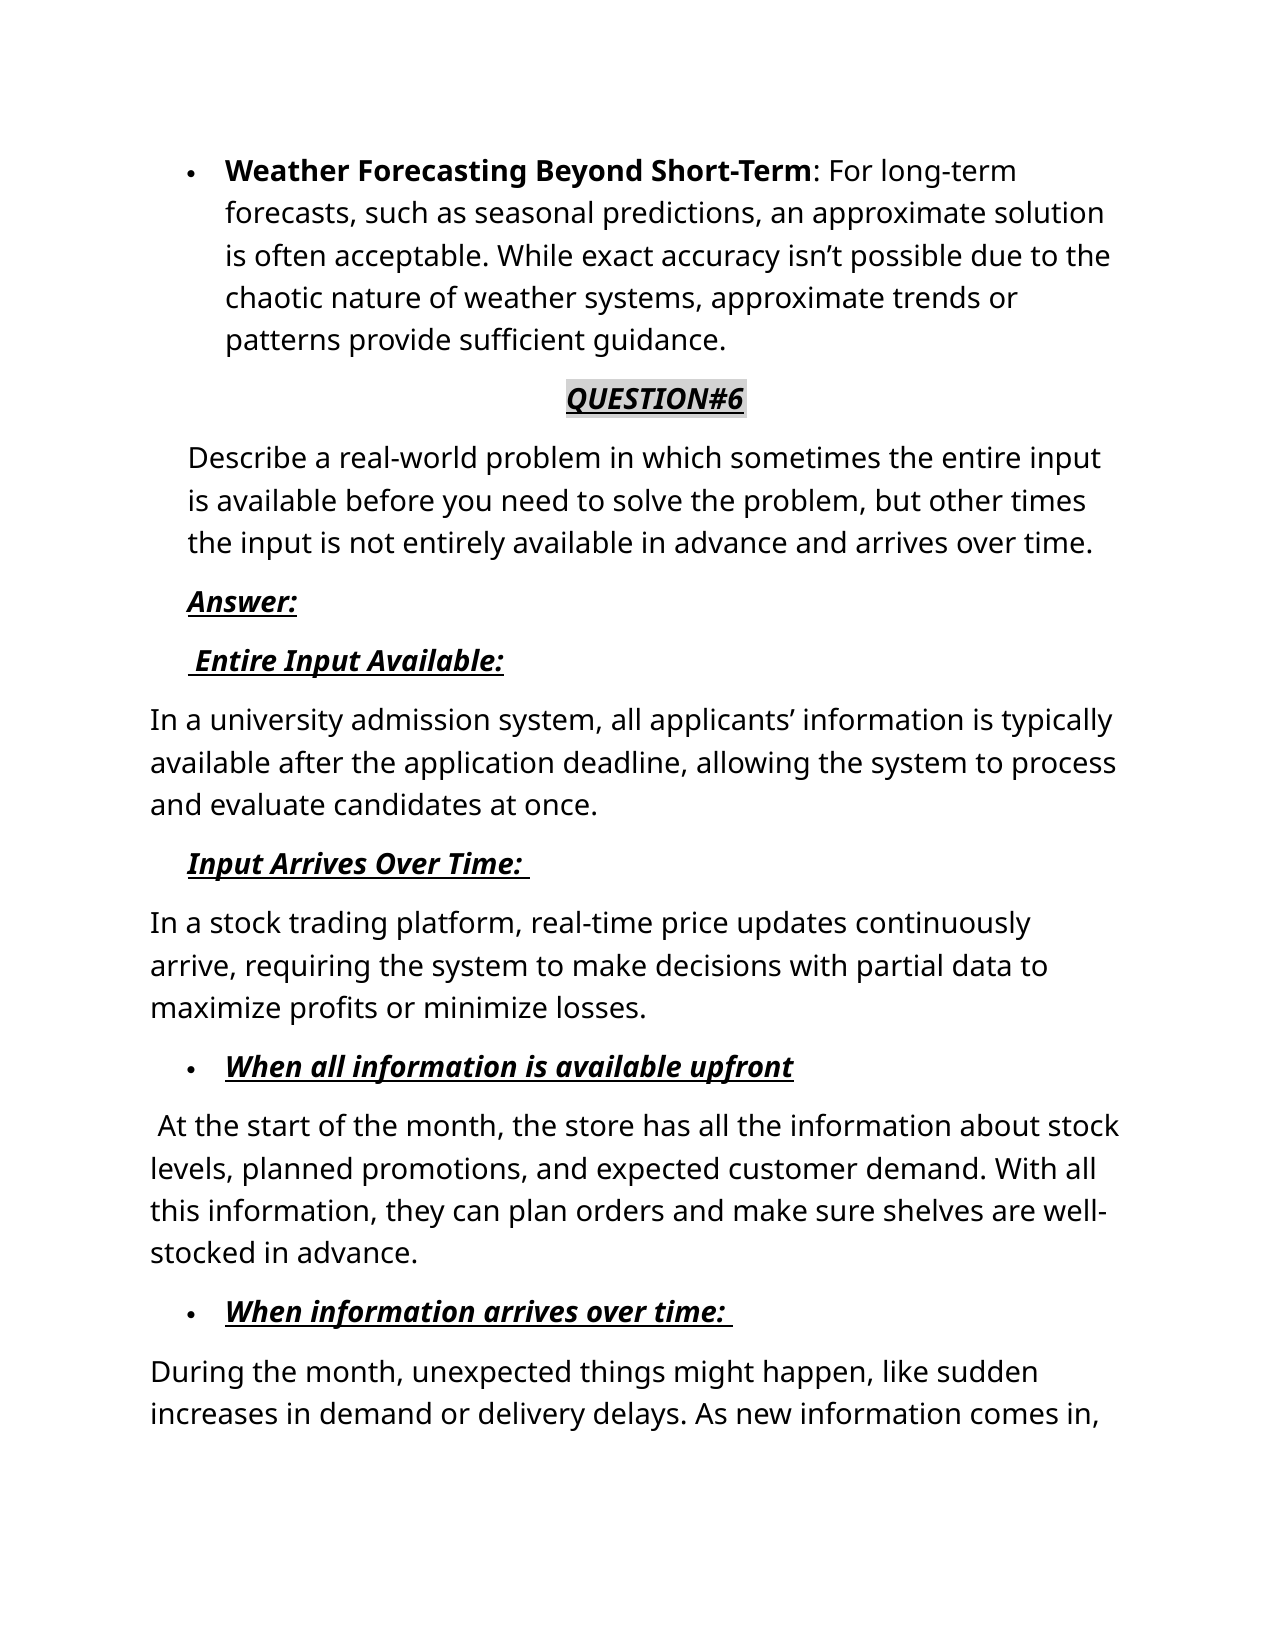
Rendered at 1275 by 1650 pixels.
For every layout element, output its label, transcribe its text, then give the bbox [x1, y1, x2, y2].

text In a university admission system, all applicants’ information is typically available after the application deadline, allowing the system to process and evaluate candidates at once. [150, 700, 1125, 824]
text QUESTION#6 [187, 379, 1125, 418]
text In a stock trading platform, real-time price updates continuously arrive, requiring the system to make decisions with partial data to maximize profits or minimize losses. [150, 903, 1125, 1027]
list When all information is available upfront [187, 1046, 1125, 1086]
text At the start of the month, the store has all the information about stock levels, planned promotions, and expected customer demand. With all this information, they can plan orders and make sure shelves are well-stocked in advance. [150, 1106, 1125, 1272]
list Weather Forecasting Beyond Short-Term: For long-term forecasts, such as seasonal predictions, an approximate solution is often acceptable. While exact accuracy isn’t possible due to the chaotic nature of weather systems, approximate trends or patterns provide sufficient guidance. [187, 150, 1125, 359]
text Answer: [187, 582, 1125, 621]
text Input Arrives Over Time: [187, 843, 1125, 883]
text Describe a real-world problem in which sometimes the entire input is available before you need to solve the problem, but other times the input is not entirely available in advance and arrives over time. [187, 438, 1125, 562]
text During the month, unexpected things might happen, like sudden increases in demand or delivery delays. As new information comes in, [150, 1351, 1125, 1433]
text Entire Input Available: [187, 641, 1125, 680]
list When information arrives over time: [187, 1292, 1125, 1331]
